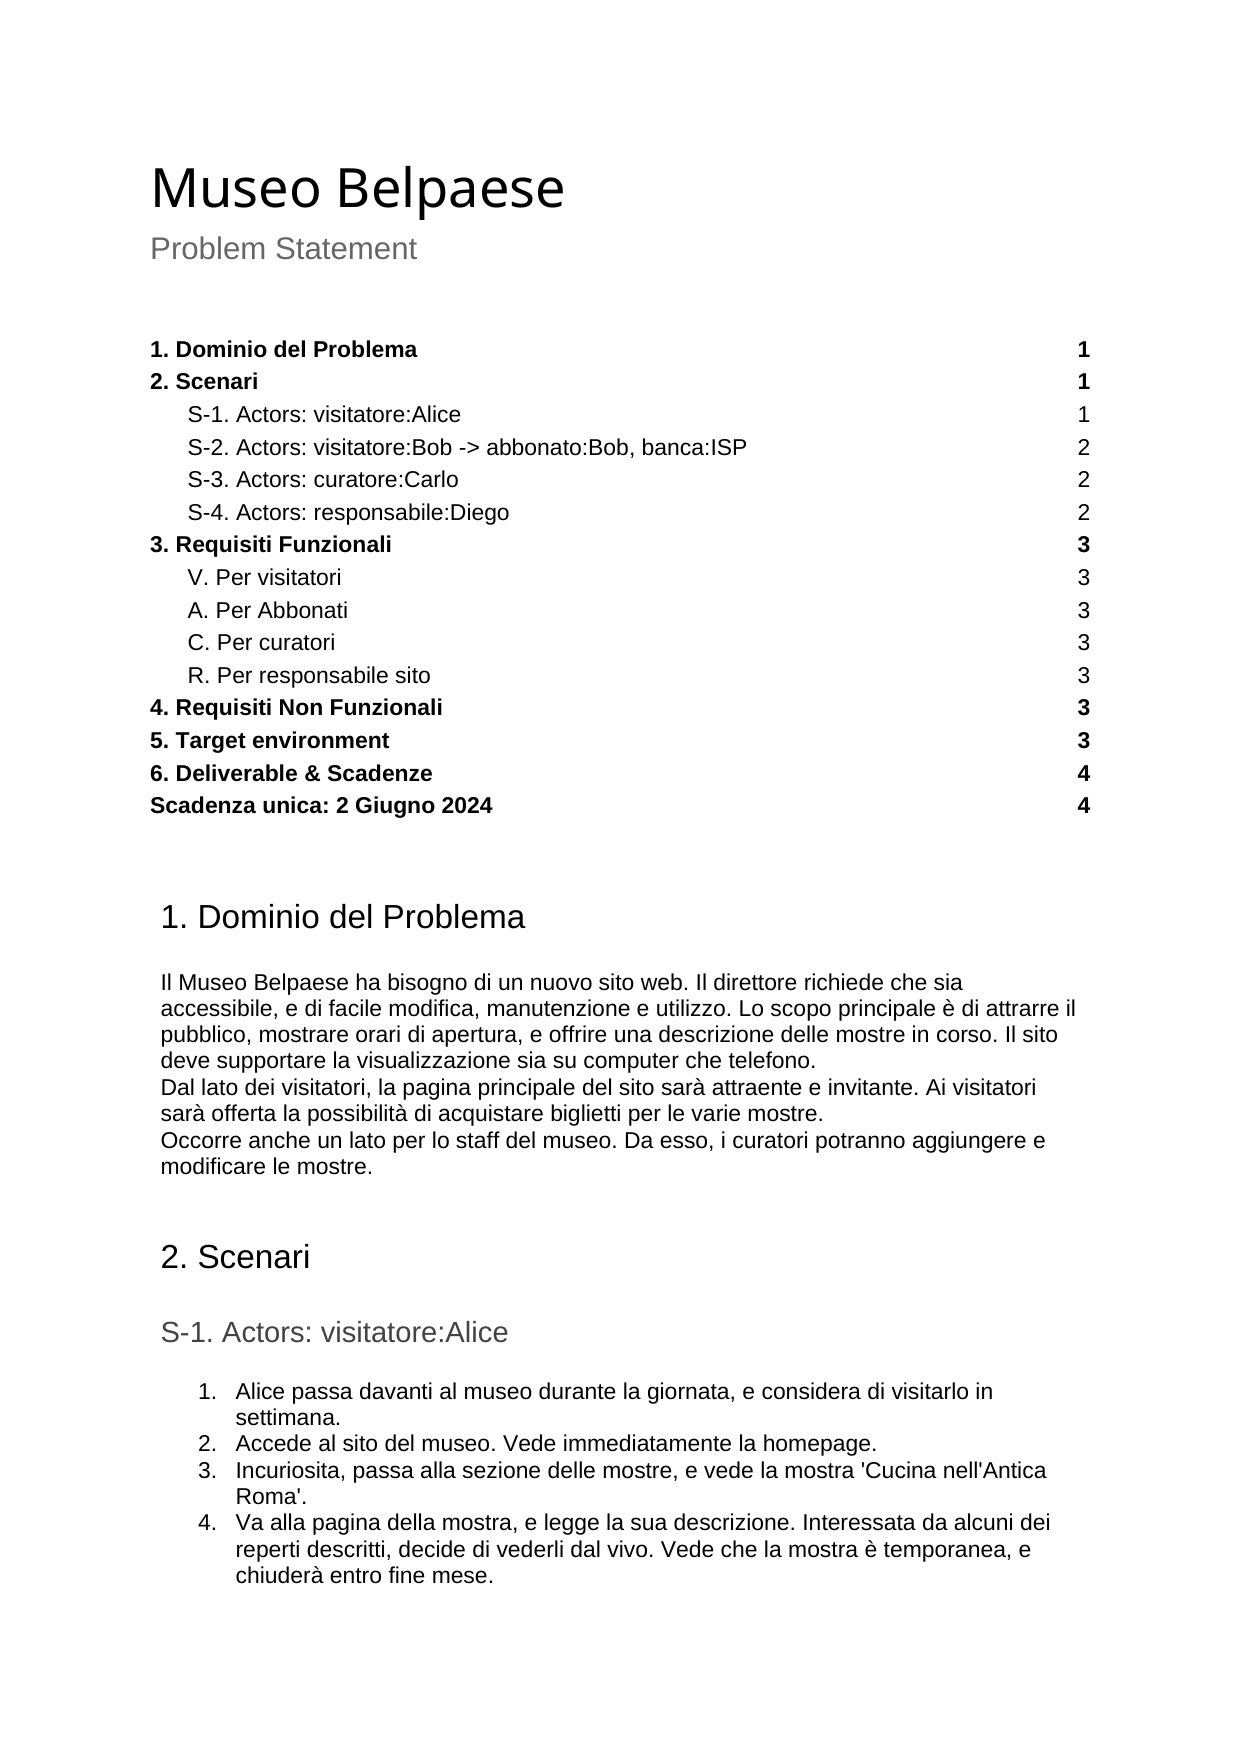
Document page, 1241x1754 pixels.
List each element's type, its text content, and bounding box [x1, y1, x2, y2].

text 6. Deliverable & Scadenze 4 [150, 759, 1090, 786]
table_cell Alice passa davanti al museo durante la giornata, e considera di visitarlo in settimana. Accede al sito del museo. Vede immediatamente la homepage. Incuriosita, passa alla sezione delle mostre, e vede la mostra 'Cucina nell'Antica Roma'. Va alla pagina della mostra, e legge la sua descrizione. Interessata da alcuni dei reperti descritti, decide di vederli dal vivo. Vede che la mostra è temporanea, e chiuderà entro fine mese. Sapendo la data della mostra, Alice decide di fare una gita in museo il prossimo sabato, e abbandona il sito. Compra il biglietto all'entrata. S-2. Actors: visitatore:Bob, banca:ISP Bob è un appassionato di musei. Un po’ annoiato, decide di controllare il sito del museo per vedere se vi sono mostre interessanti. Entra nel sito, e immediatamente vede che la mostra 'Gladiatori' arriva al museo la settimana prossima. Interessato, seleziona la mostra e vede la sua pagina. Soddisfatto, decide di acquistare un biglietto. Va alla pagina di acquisto, inserisce la sua email e i dati della sua carta di credito, seleziona la data in cui vuole visitare il museo e acquista il suo biglietto. Il sito richiede il pagamento dalla banca di Bob, usando tali dati. Se il pagamento va a buon fine, invia il biglietto virtuale a Bob via email. Giorni dopo, quando visita il museo, Bob accede alla sua email e visualizza il suo biglietto virtuale. Lo presenta all’entrata, e entra nel museo. S-3. Actors: curatore:Carlo Carlo è un curatore del museo. Accede al sito con email e password, e va alla sezione mostre. Crea una mostra, e vi aggiunge un titolo e una descrizione. Una volta che la mostra è pronta, accede al sito, e la pubblica. [150, 1367, 1090, 1599]
text R. Per responsabile sito 3 [187, 662, 1090, 688]
text 3. Requisiti Funzionali 3 [150, 531, 1090, 558]
title Museo Belpaese [150, 150, 1090, 224]
subtitle Problem Statement [150, 230, 1090, 266]
text 1. Dominio del Problema 1 [150, 336, 1090, 362]
table_cell Il Museo Belpaese ha bisogno di un nuovo sito web. Il direttore richiede che sia accessibile, e di facile modifica, manutenzione e utilizzo. Lo scopo principale è di attrarre il pubblico, mostrare orari di apertura, e offrire una descrizione delle mostre in corso. Il sito deve supportare la visualizzazione sia su computer che telefono. Dal lato dei visitatori, la pagina principale del sito sarà attraente e invitante. Ai visitatori sarà offerta la possibilità di acquistare biglietti per le varie mostre. Occorre anche un lato per lo staff del museo. Da esso, i curatori potranno aggiungere e modificare le mostre. [150, 958, 1090, 1190]
table_cell 2. Scenari S-1. Actors: visitatore:Alice [150, 1190, 620, 1367]
table_cell [620, 1190, 1090, 1367]
text S-1. Actors: visitatore:Alice 1 [187, 401, 1090, 427]
text V. Per visitatori 3 [187, 564, 1090, 590]
text 2. Scenari 1 [150, 368, 1090, 395]
text S-2. Actors: visitatore:Bob -> abbonato:Bob, banca:ISP 2 [187, 433, 1090, 460]
text 5. Target environment 3 [150, 727, 1090, 753]
text Scadenza unica: 2 Giugno 2024 4 [150, 792, 1090, 818]
text S-4. Actors: responsabile:Diego 2 [187, 499, 1090, 525]
text 4. Requisiti Non Funzionali 3 [150, 694, 1090, 721]
table_header [620, 849, 1090, 958]
text A. Per Abbonati 3 [187, 597, 1090, 623]
table_header 1. Dominio del Problema [150, 849, 620, 958]
text C. Per curatori 3 [187, 629, 1090, 656]
text S-3. Actors: curatore:Carlo 2 [187, 466, 1090, 492]
